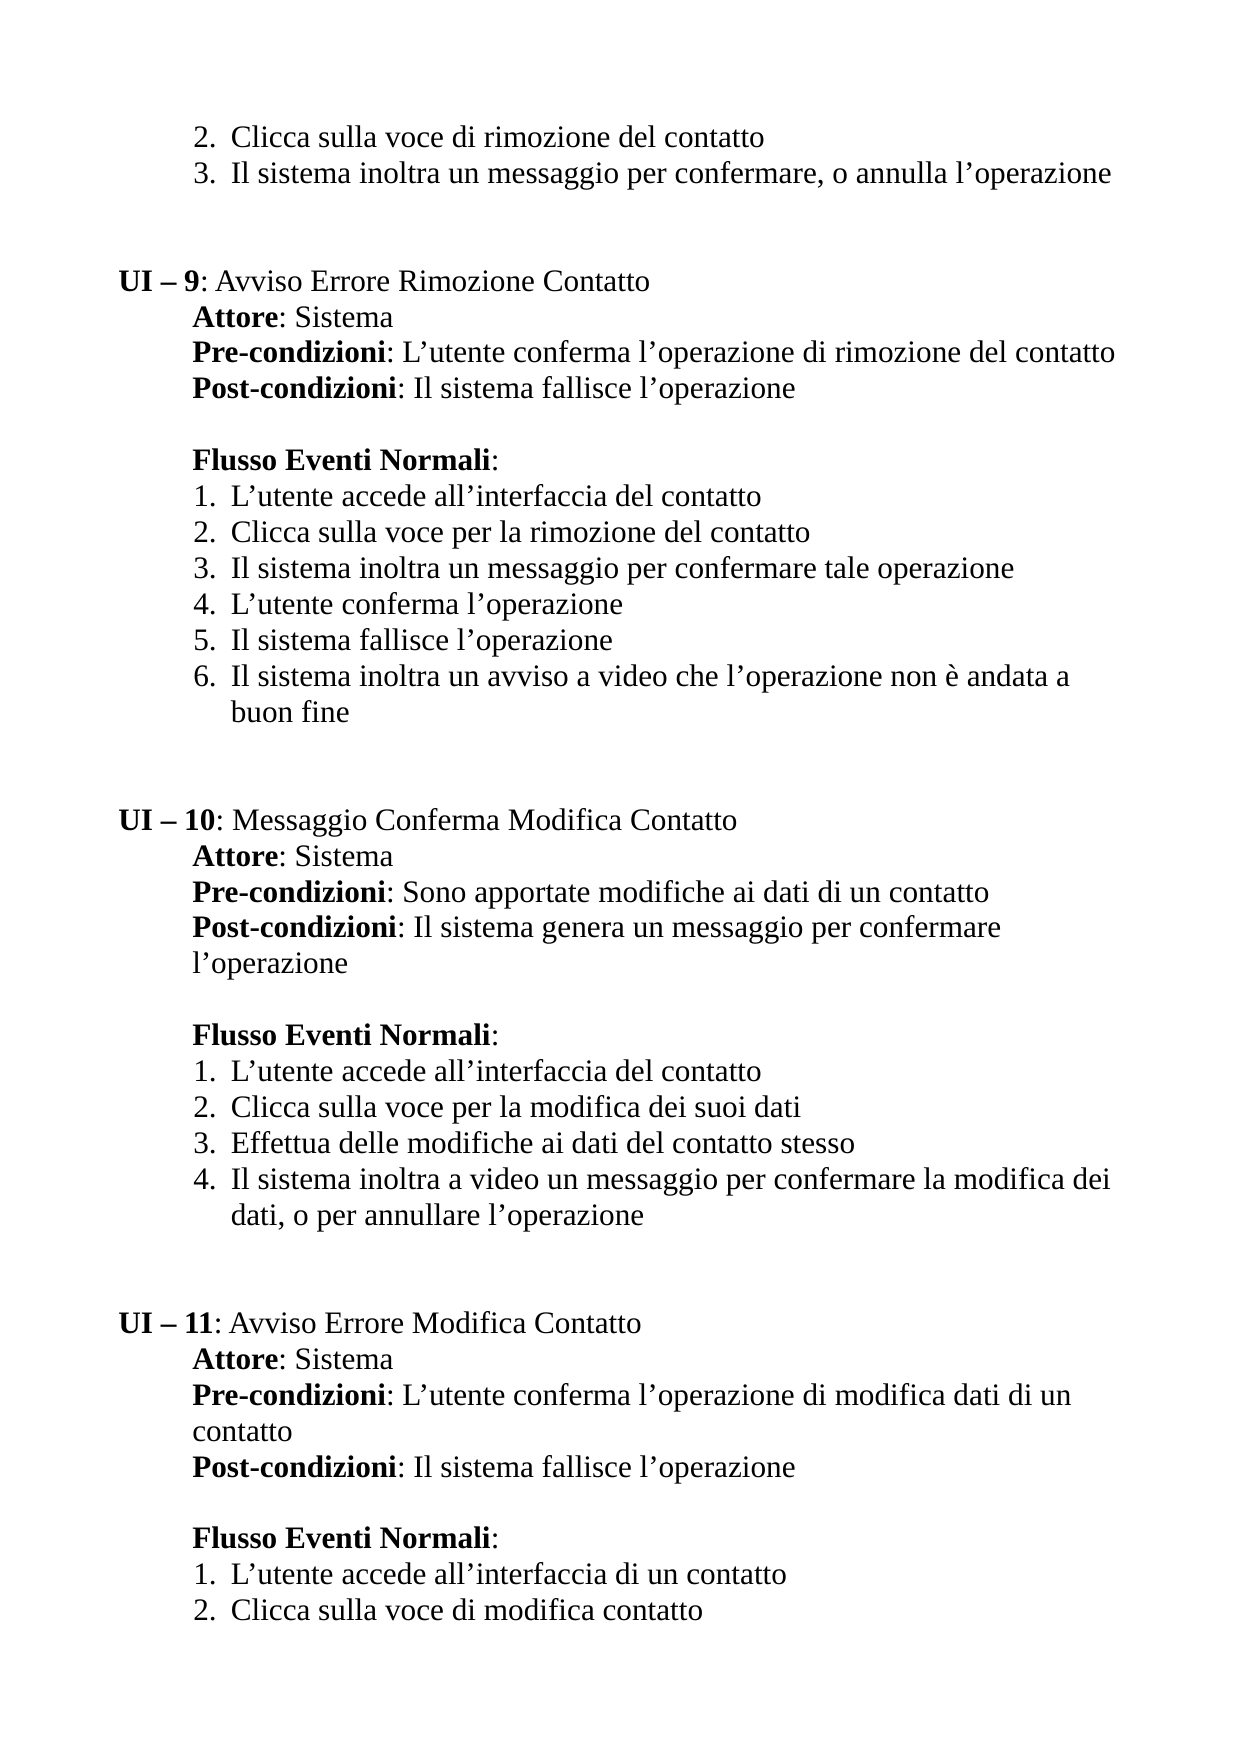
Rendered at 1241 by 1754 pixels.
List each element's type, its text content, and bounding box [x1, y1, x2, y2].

text Flusso Eventi Normali: [118, 1520, 1122, 1556]
text Flusso Eventi Normali: [118, 1017, 1122, 1052]
list Clicca sulla voce di rimozione del contatto [193, 118, 1122, 154]
text Post-condizioni: Il sistema fallisce l’operazione [118, 1448, 1122, 1484]
list Clicca sulla voce di modifica contatto [193, 1592, 1122, 1627]
list Il sistema inoltra un messaggio per confermare tale operazione [193, 549, 1122, 585]
text Pre-condizioni: L’utente conferma l’operazione di rimozione del contatto [118, 334, 1122, 370]
text Attore: Sistema [118, 1340, 1122, 1376]
list Il sistema inoltra a video un messaggio per confermare la modifica dei dati, o per annullare l’operazione [193, 1160, 1122, 1232]
list L’utente accede all’interfaccia del contatto [193, 1052, 1122, 1088]
list Clicca sulla voce per la rimozione del contatto [193, 513, 1122, 549]
list Il sistema inoltra un avviso a video che l’operazione non è andata a buon fine [193, 657, 1122, 729]
text Post-condizioni: Il sistema genera un messaggio per confermare l’operazione [118, 909, 1122, 981]
text Attore: Sistema [118, 837, 1122, 873]
text UI – 10: Messaggio Conferma Modifica Contatto [118, 801, 1122, 837]
text Post-condizioni: Il sistema fallisce l’operazione [118, 370, 1122, 406]
text Attore: Sistema [118, 298, 1122, 334]
list L’utente conferma l’operazione [193, 585, 1122, 621]
text UI – 9: Avviso Errore Rimozione Contatto [118, 262, 1122, 298]
list Il sistema inoltra un messaggio per confermare, o annulla l’operazione [193, 154, 1122, 190]
text UI – 11: Avviso Errore Modifica Contatto [118, 1304, 1122, 1340]
list L’utente accede all’interfaccia del contatto [193, 477, 1122, 513]
list L’utente accede all’interfaccia di un contatto [193, 1556, 1122, 1592]
text Flusso Eventi Normali: [118, 442, 1122, 477]
list Il sistema fallisce l’operazione [193, 621, 1122, 657]
text Pre-condizioni: Sono apportate modifiche ai dati di un contatto [118, 873, 1122, 909]
list Effettua delle modifiche ai dati del contatto stesso [193, 1124, 1122, 1160]
text Pre-condizioni: L’utente conferma l’operazione di modifica dati di un contatto [118, 1376, 1122, 1448]
list Clicca sulla voce per la modifica dei suoi dati [193, 1088, 1122, 1124]
